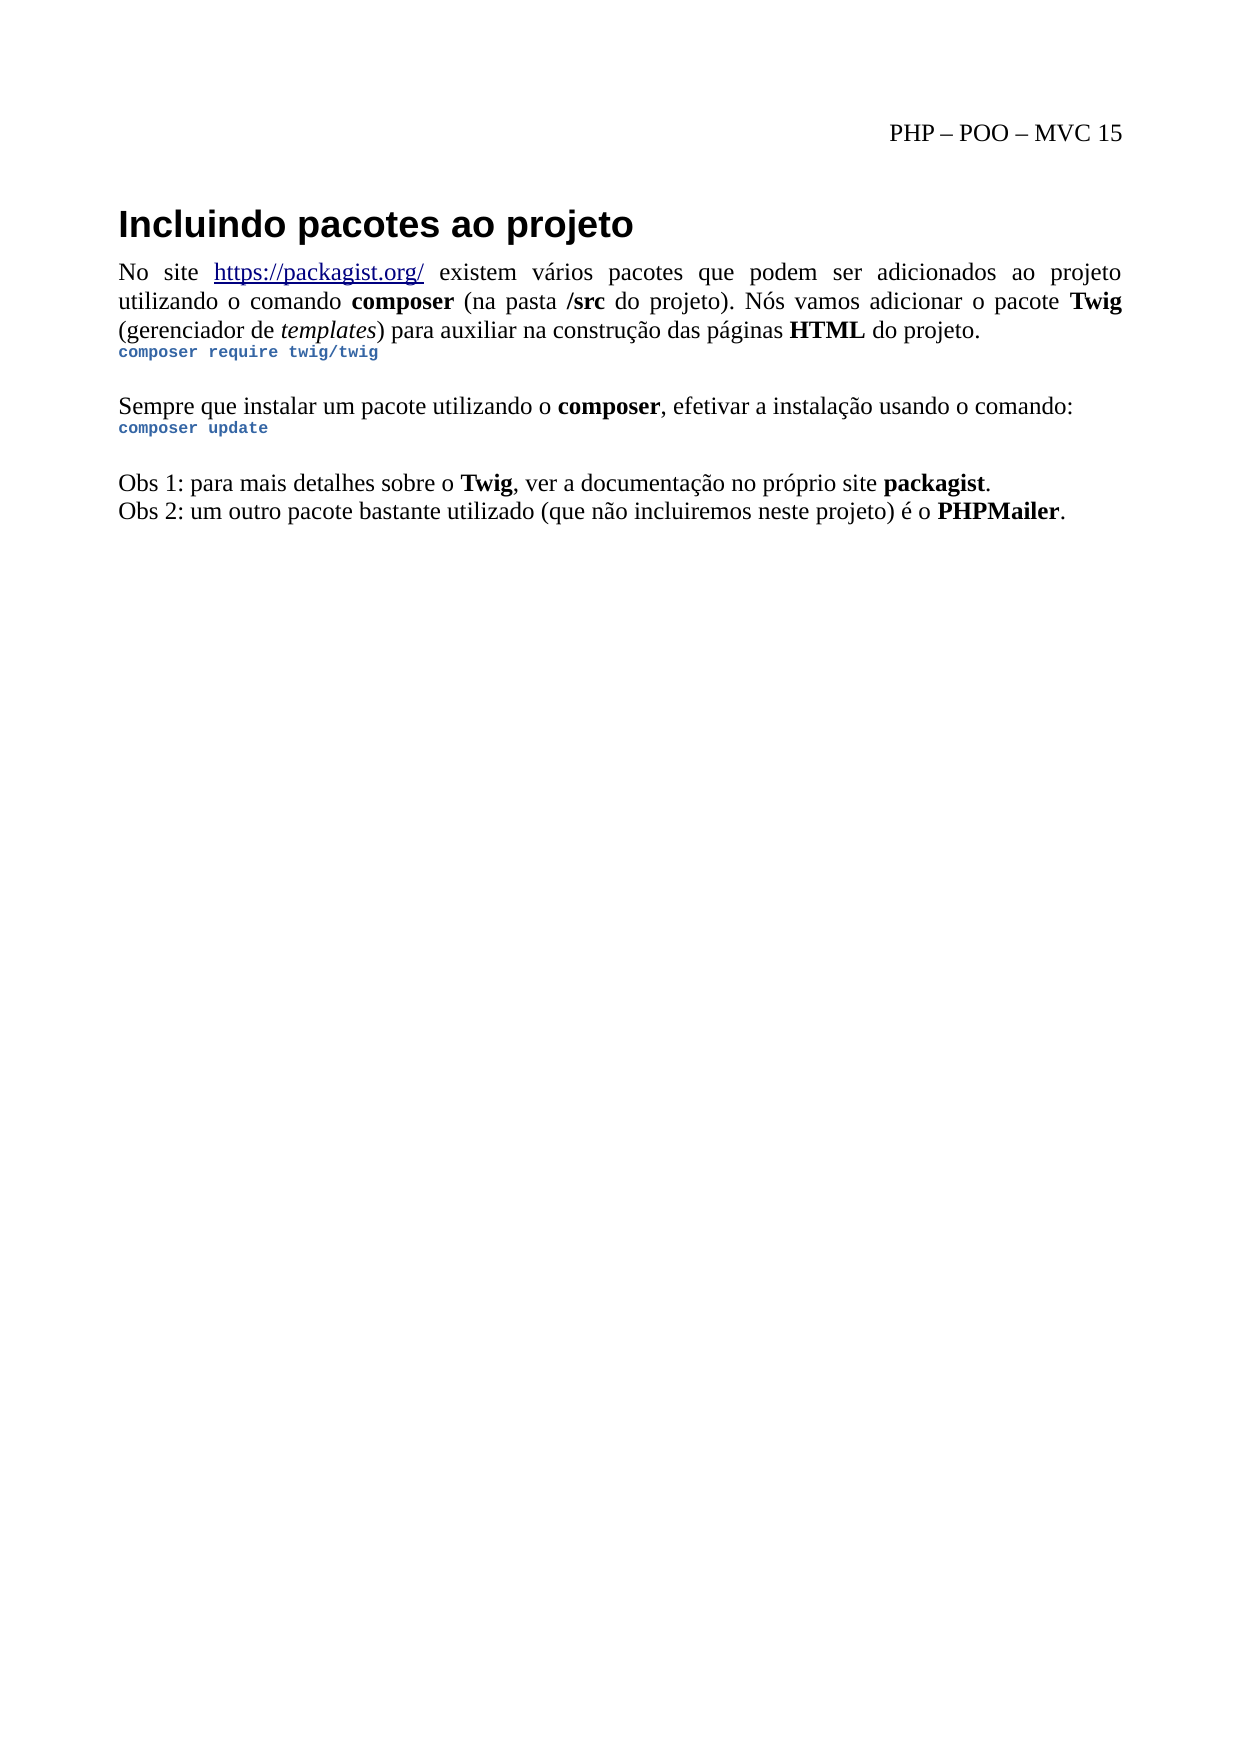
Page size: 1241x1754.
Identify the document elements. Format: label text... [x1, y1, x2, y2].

text No site https://packagist.org/ existem vários pacotes que podem ser adicionados ao projeto utilizando o comando composer (na pasta /src do projeto). Nós vamos adicionar o pacote Twig (gerenciador de templates) para auxiliar na construção das páginas HTML do projeto. [118, 257, 1122, 344]
text Obs 1: para mais detalhes sobre o Twig, ver a documentação no próprio site packagist. [118, 468, 1122, 496]
text composer require twig/twig [118, 344, 1122, 363]
text Sempre que instalar um pacote utilizando o composer, efetivar a instalação usando o comando: [118, 391, 1122, 420]
text Obs 2: um outro pacote bastante utilizado (que não incluiremos neste projeto) é o PHPMailer. [118, 496, 1122, 525]
subtitle Incluindo pacotes ao projeto [118, 201, 1122, 245]
text composer update [118, 420, 1122, 439]
